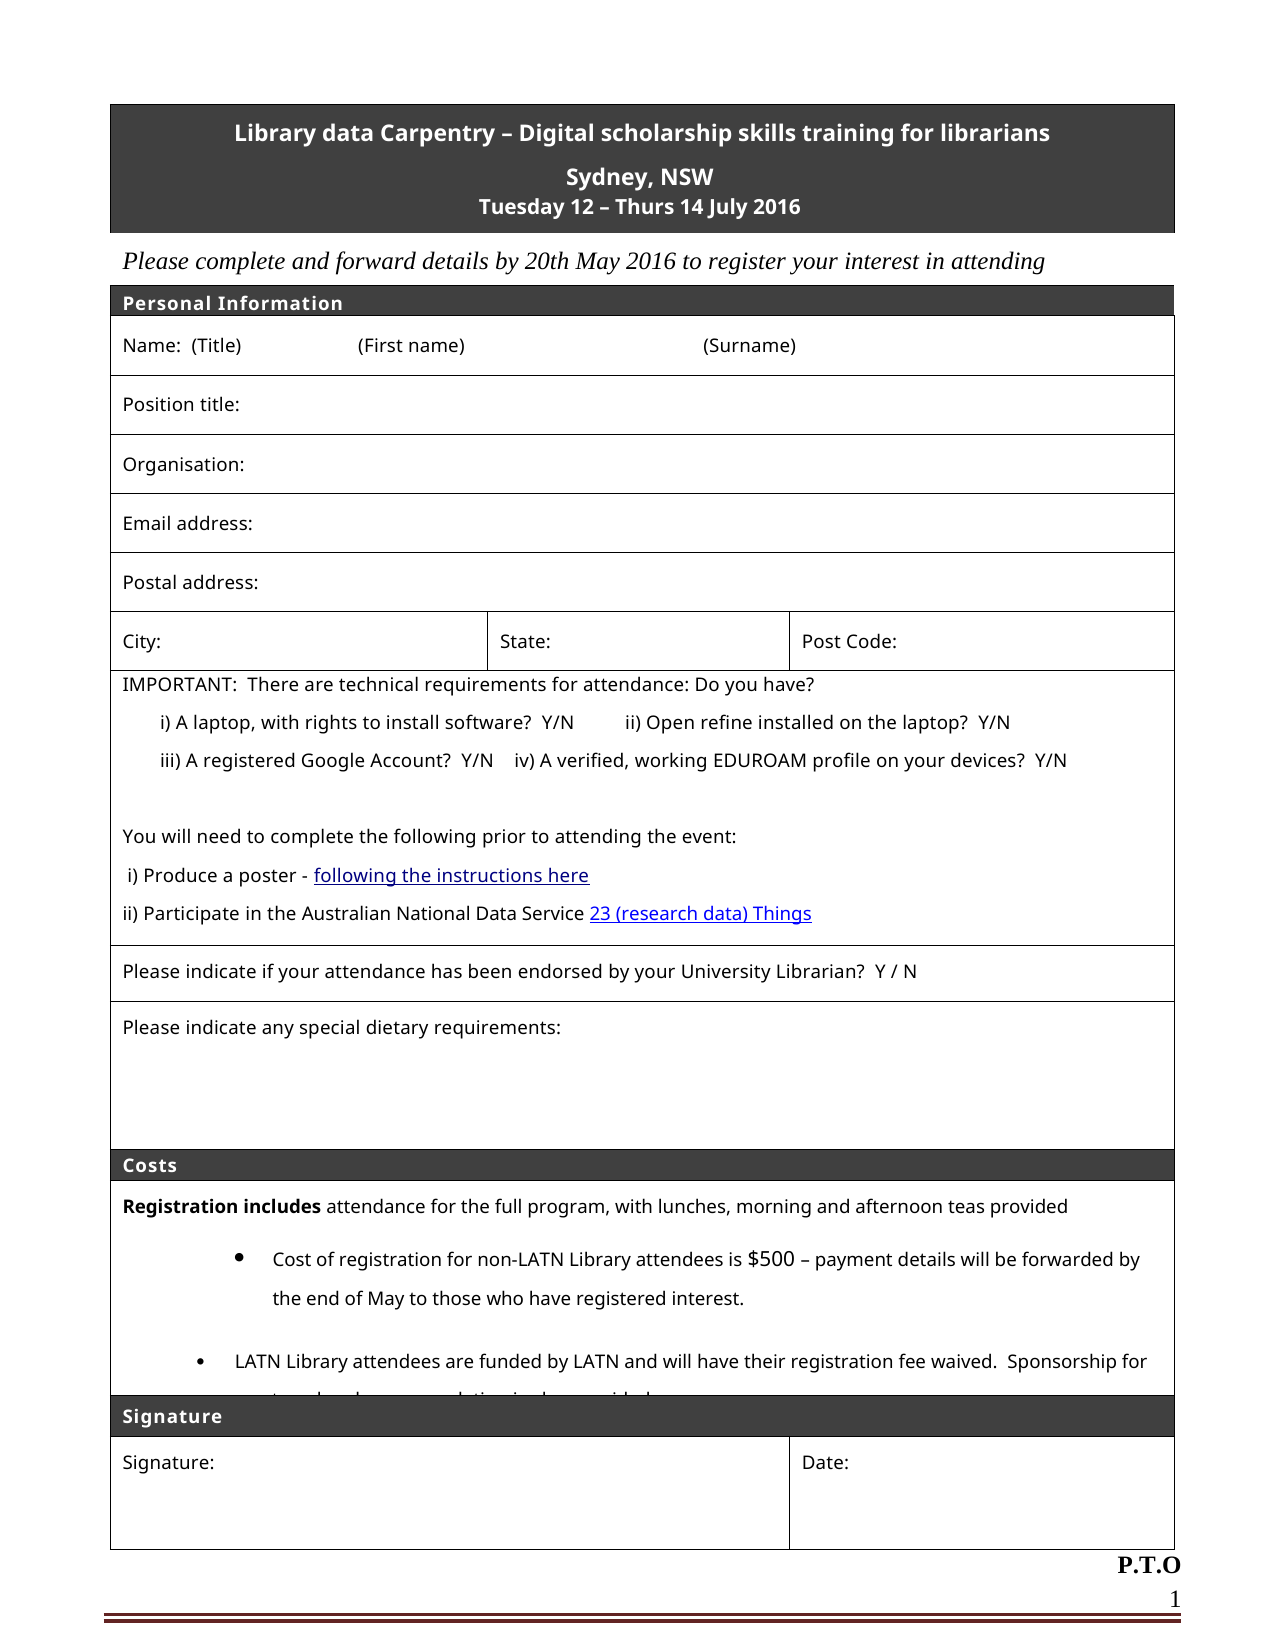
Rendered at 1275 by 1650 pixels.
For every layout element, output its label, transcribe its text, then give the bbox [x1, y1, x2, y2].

table_cell Date: [790, 1437, 1174, 1549]
table_cell State: [488, 612, 789, 670]
table_cell Name: (Title) (First name) (Surname) [111, 316, 1174, 374]
table_cell Please indicate if your attendance has been endorsed by your University Librarian? Y / N [111, 946, 1174, 1001]
table_cell Postal address: [111, 553, 1174, 611]
table_cell Signature [111, 1396, 1174, 1436]
text P.T.O [103, 1550, 1181, 1579]
table_cell Personal Information [111, 286, 1174, 315]
table_cell Email address: [111, 494, 1174, 552]
table_header Library data Carpentry – Digital scholarship skills training for librarians Sydney, NSW Tuesday 12 – Thurs 14 July 2016 [111, 105, 1174, 233]
table_cell Please indicate any special dietary requirements: [111, 1002, 1174, 1148]
table_cell Post Code: [790, 612, 1174, 670]
table_cell Position title: [111, 376, 1174, 433]
table_cell Signature: [111, 1437, 789, 1549]
table_cell Registration includes attendance for the full program, with lunches, morning and afternoon teas provided Cost of registration for non-LATN Library attendees is $500 – payment details will be forwarded by the end of May to those who have registered interest. LATN Library attendees are funded by LATN and will have their registration fee waived. Sponsorship for travel and accommodation is also provided. [111, 1181, 1174, 1395]
table_cell IMPORTANT: There are technical requirements for attendance: Do you have? i) A laptop, with rights to install software? Y/N ii) Open refine installed on the laptop? Y/N iii) A registered Google Account? Y/N iv) A verified, working EDUROAM profile on your devices? Y/N You will need to complete the following prior to attending the event: i) Produce a poster - following the instructions here ii) Participate in the Australian National Data Service 23 (research data) Things For more information, please see: Getting Started [111, 671, 1174, 945]
table_cell Organisation: [111, 435, 1174, 493]
table_cell City: [111, 612, 487, 670]
table_cell Please complete and forward details by 20th May 2016 to register your interest in attending [110, 233, 1174, 285]
table_cell Costs [111, 1150, 1174, 1180]
